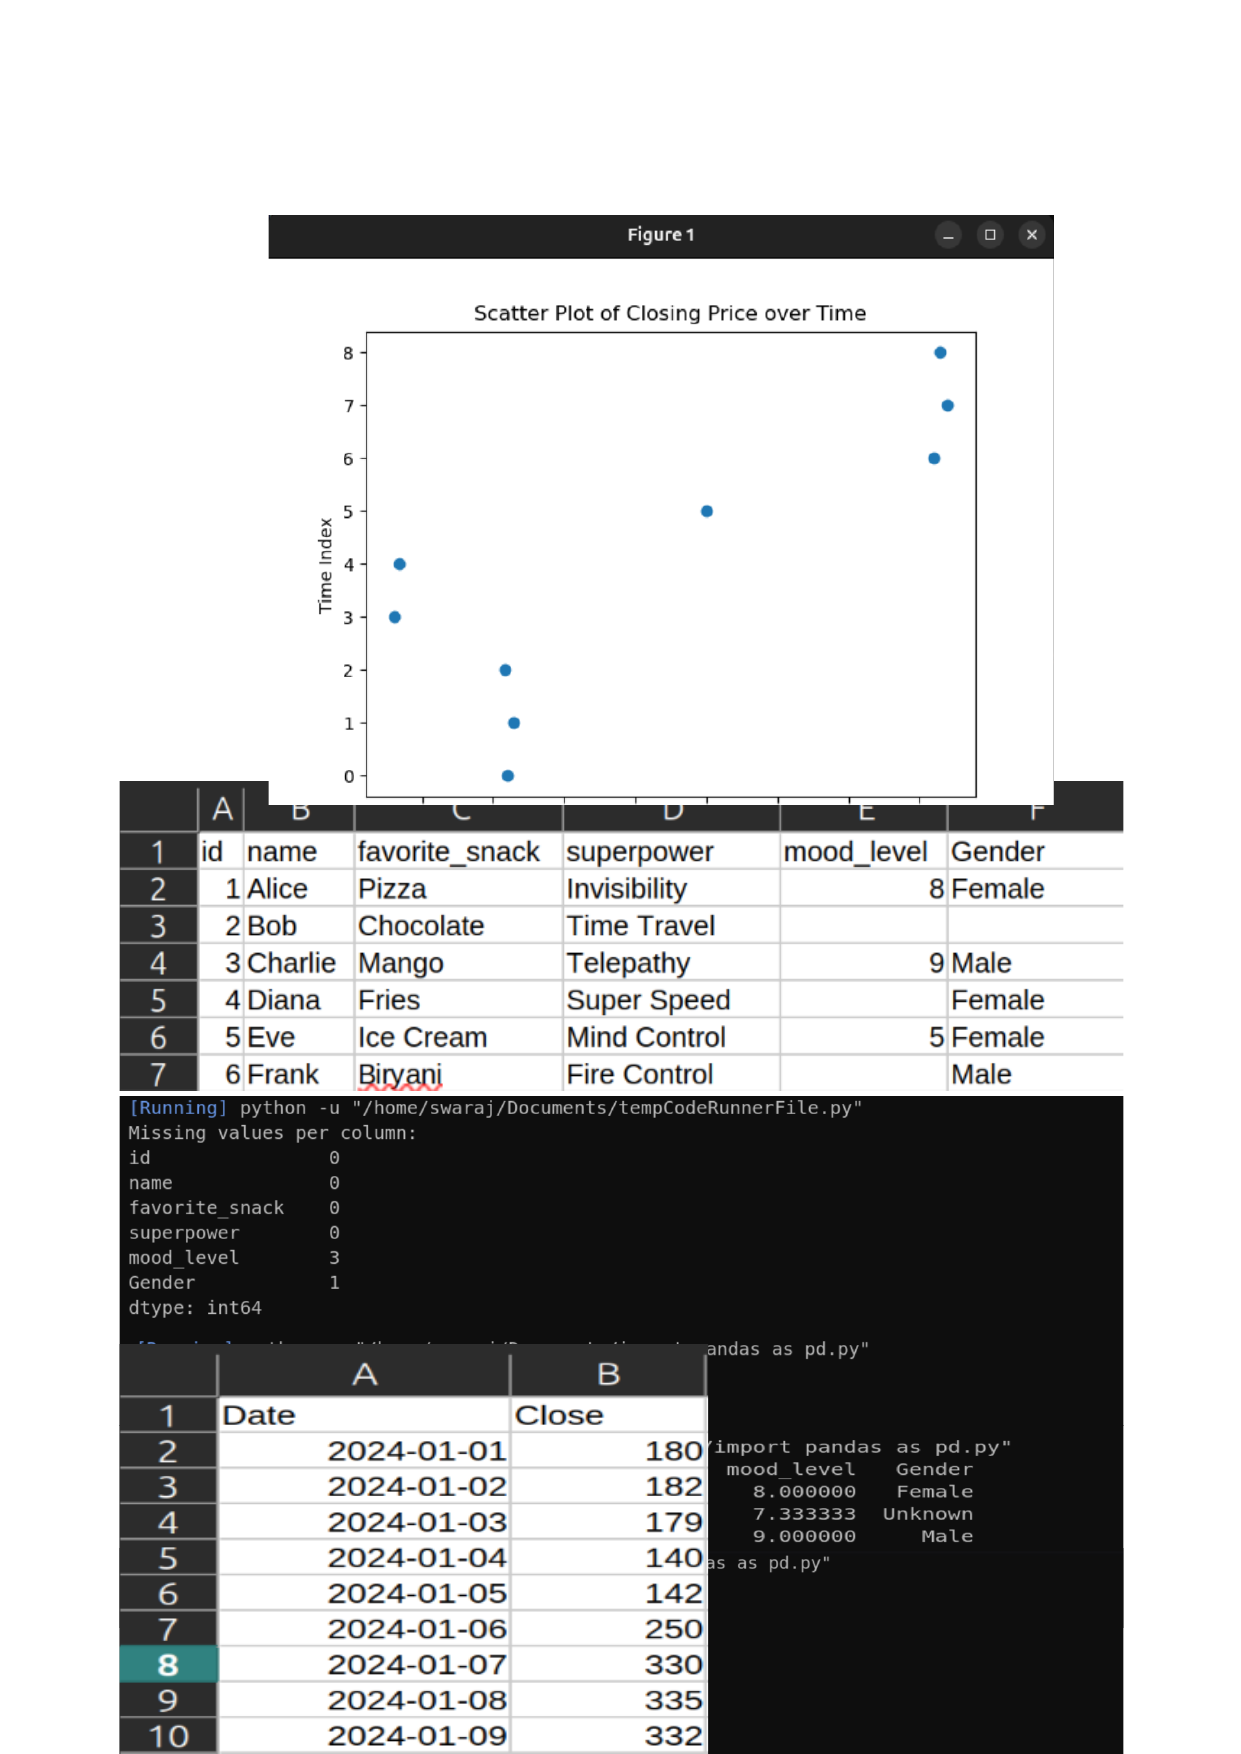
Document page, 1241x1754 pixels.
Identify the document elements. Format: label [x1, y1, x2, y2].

picture [119, 1096, 1124, 1754]
picture [119, 215, 1124, 1091]
